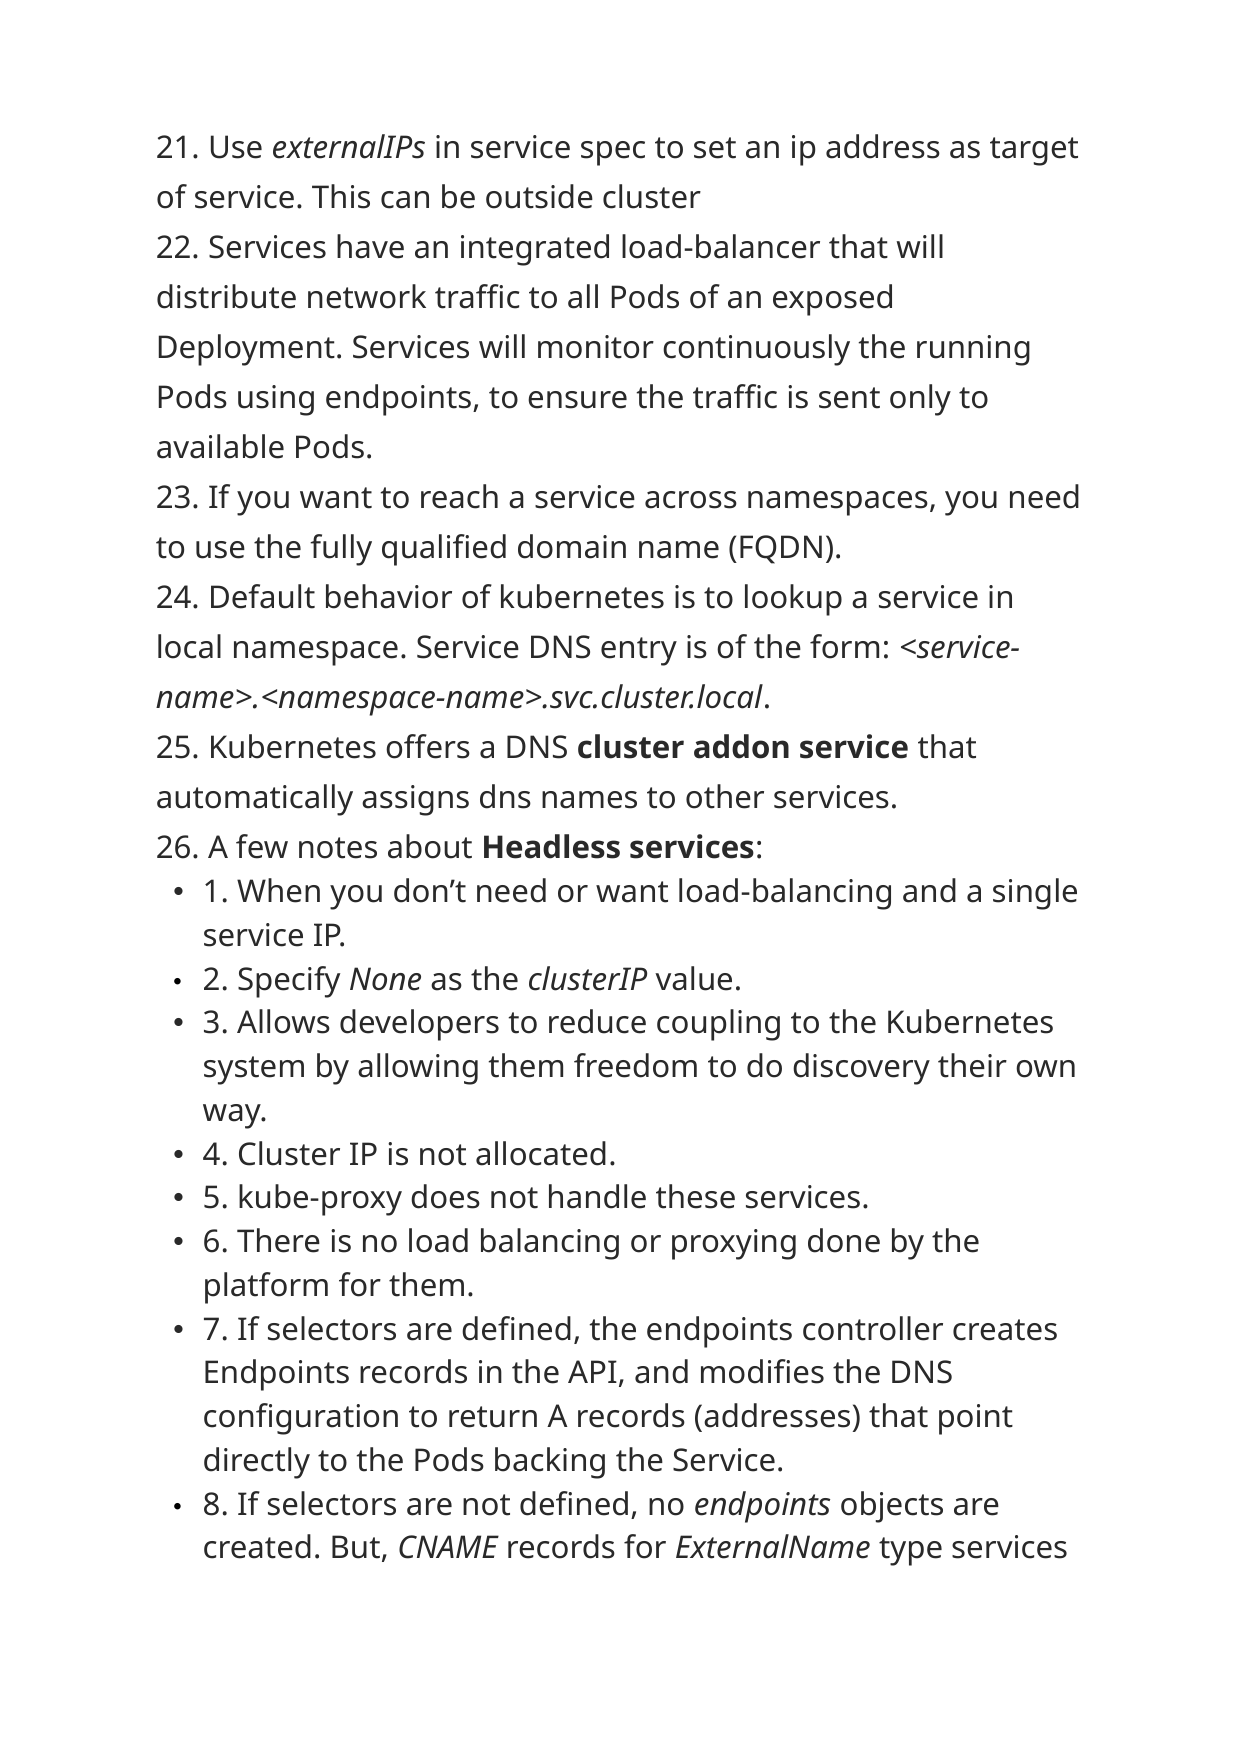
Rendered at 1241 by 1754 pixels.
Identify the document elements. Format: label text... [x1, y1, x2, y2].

list 8. If selectors are not defined, no endpoints objects are created. But, CNAME records for ExternalName type services [202, 1481, 1084, 1568]
text 24. Default behavior of kubernetes is to lookup a service in local namespace. Service DNS entry is of the form: <service-name>.<namespace-name>.svc.cluster.local. [156, 568, 1084, 718]
text 23. If you want to reach a service across namespaces, you need to use the fully qualified domain name (FQDN). [156, 468, 1084, 568]
text 26. A few notes about Headless services: [156, 818, 1084, 868]
list 7. If selectors are defined, the endpoints controller creates Endpoints records in the API, and modifies the DNS configuration to return A records (addresses) that point directly to the Pods backing the Service. [202, 1306, 1084, 1481]
list 6. There is no load balancing or proxying done by the platform for them. [202, 1218, 1084, 1306]
list 4. Cluster IP is not allocated. [202, 1131, 1084, 1174]
list 3. Allows developers to reduce coupling to the Kubernetes system by allowing them freedom to do discovery their own way. [202, 999, 1084, 1131]
text 22. Services have an integrated load-balancer that will distribute network traffic to all Pods of an exposed Deployment. Services will monitor continuously the running Pods using endpoints, to ensure the traffic is sent only to available Pods. [156, 218, 1084, 468]
list 1. When you don’t need or want load-balancing and a single service IP. [202, 868, 1084, 956]
text 25. Kubernetes offers a DNS cluster addon service that automatically assigns dns names to other services. [156, 718, 1084, 818]
list 2. Specify None as the clusterIP value. [202, 956, 1084, 999]
list 5. kube-proxy does not handle these services. [202, 1174, 1084, 1218]
text 21. Use externalIPs in service spec to set an ip address as target of service. This can be outside cluster [156, 118, 1084, 218]
